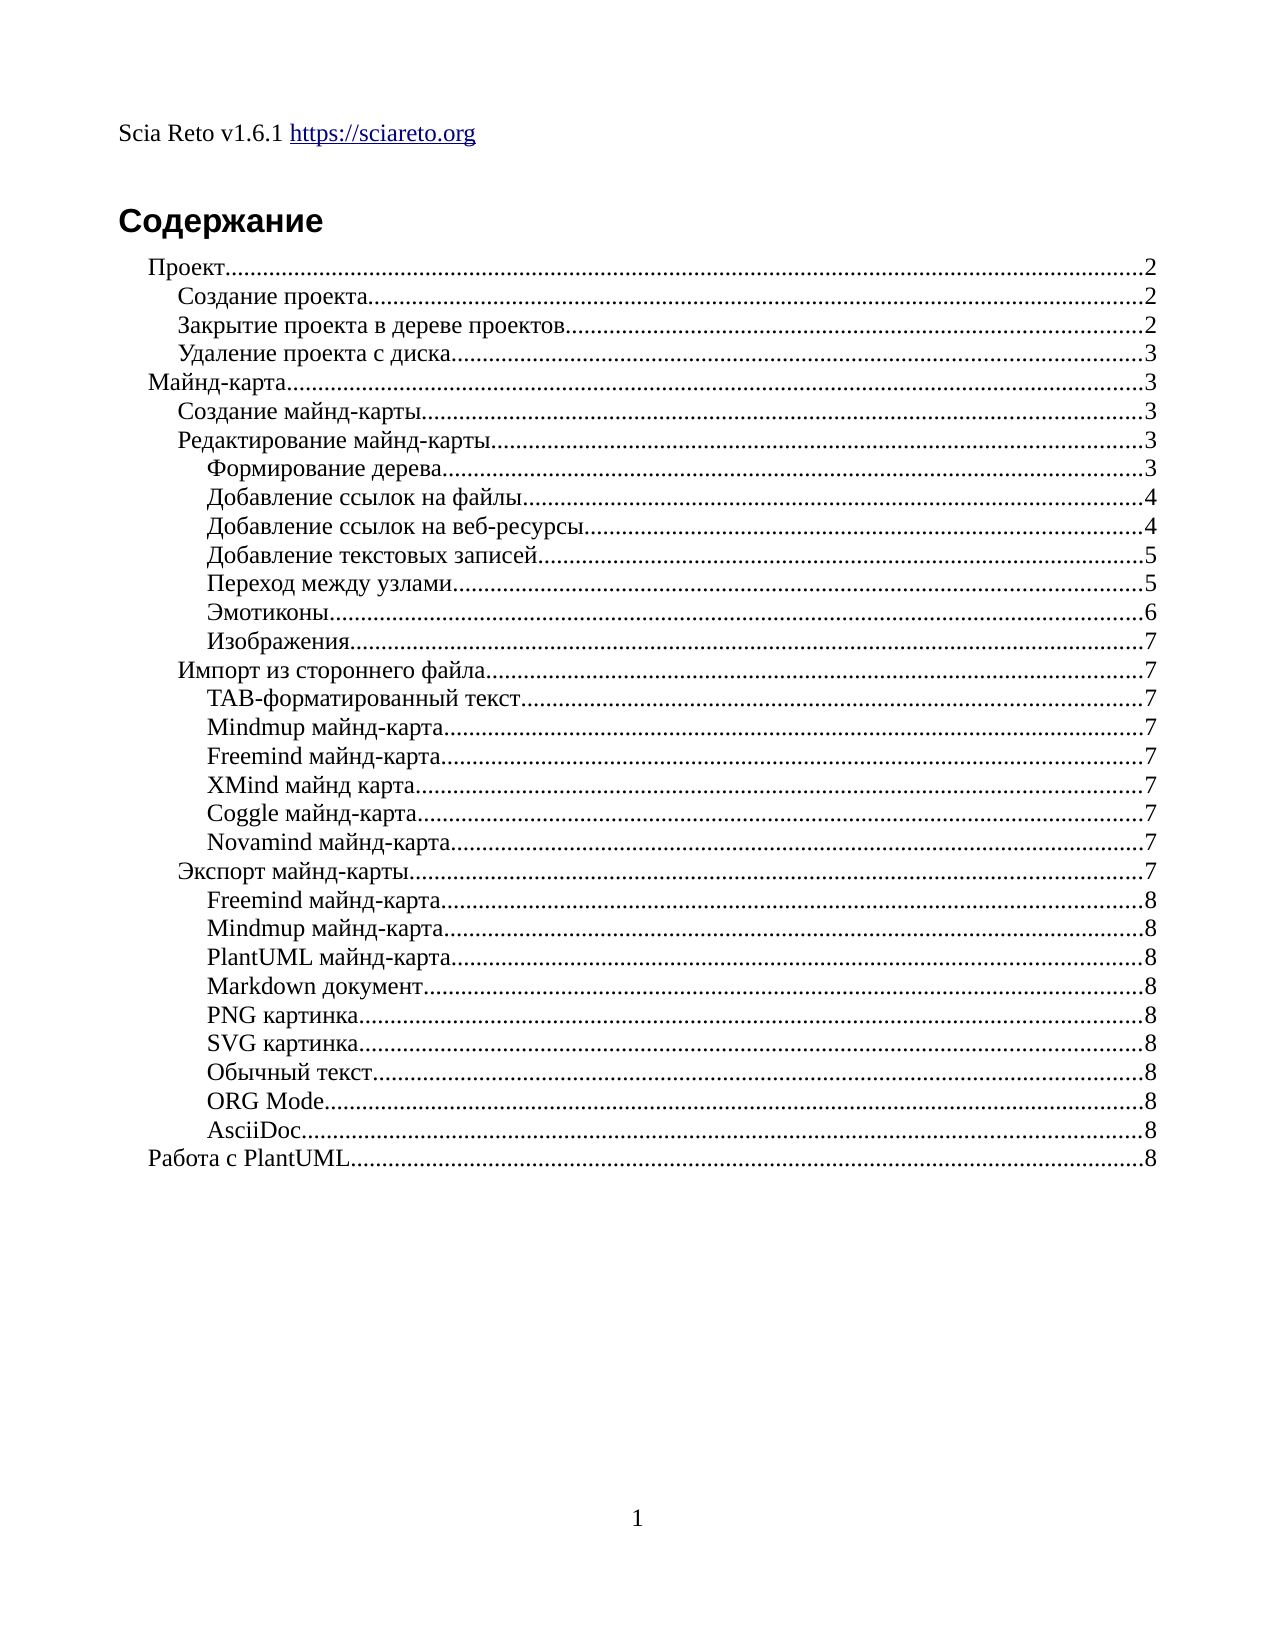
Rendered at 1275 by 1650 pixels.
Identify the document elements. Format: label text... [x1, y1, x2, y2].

text Создание майнд-карты 3 [177, 396, 1157, 425]
text Редактирование майнд-карты 3 [177, 425, 1157, 453]
text AsciiDoc 8 [207, 1115, 1157, 1143]
text Добавление текстовых записей 5 [207, 540, 1157, 568]
text SVG картинка 8 [207, 1028, 1157, 1057]
text ORG Mode 8 [207, 1086, 1157, 1115]
text Майнд-карта 3 [148, 367, 1157, 396]
text PNG картинка 8 [207, 1000, 1157, 1028]
text Добавление ссылок на веб-ресурсы 4 [207, 511, 1157, 540]
text Novamind майнд-карта 7 [207, 827, 1157, 856]
text Добавление ссылок на файлы 4 [207, 482, 1157, 511]
text Формирование дерева 3 [207, 453, 1157, 482]
text Экспорт майнд-карты 7 [177, 856, 1157, 885]
subtitle Содержание [118, 201, 1157, 240]
text Переход между узлами 5 [207, 568, 1157, 597]
text Проект 2 [148, 252, 1157, 281]
text PlantUML майнд-карта 8 [207, 942, 1157, 971]
text Mindmup майнд-карта 7 [207, 712, 1157, 741]
text Создание проекта 2 [177, 281, 1157, 310]
text Freemind майнд-карта 7 [207, 741, 1157, 770]
text Эмотиконы 6 [207, 597, 1157, 626]
text Freemind майнд-карта 8 [207, 885, 1157, 913]
text Coggle майнд-карта 7 [207, 798, 1157, 827]
text Работа с PlantUML 8 [148, 1143, 1157, 1172]
text XMind майнд карта 7 [207, 770, 1157, 798]
text Удаление проекта с диска 3 [177, 338, 1157, 367]
text Mindmup майнд-карта 8 [207, 913, 1157, 942]
text Изображения 7 [207, 626, 1157, 655]
text Обычный текст 8 [207, 1057, 1157, 1086]
text Markdown документ 8 [207, 971, 1157, 1000]
text Закрытие проекта в дереве проектов 2 [177, 310, 1157, 338]
text TAB-форматированный текст 7 [207, 683, 1157, 712]
text Импорт из стороннего файла 7 [177, 655, 1157, 683]
